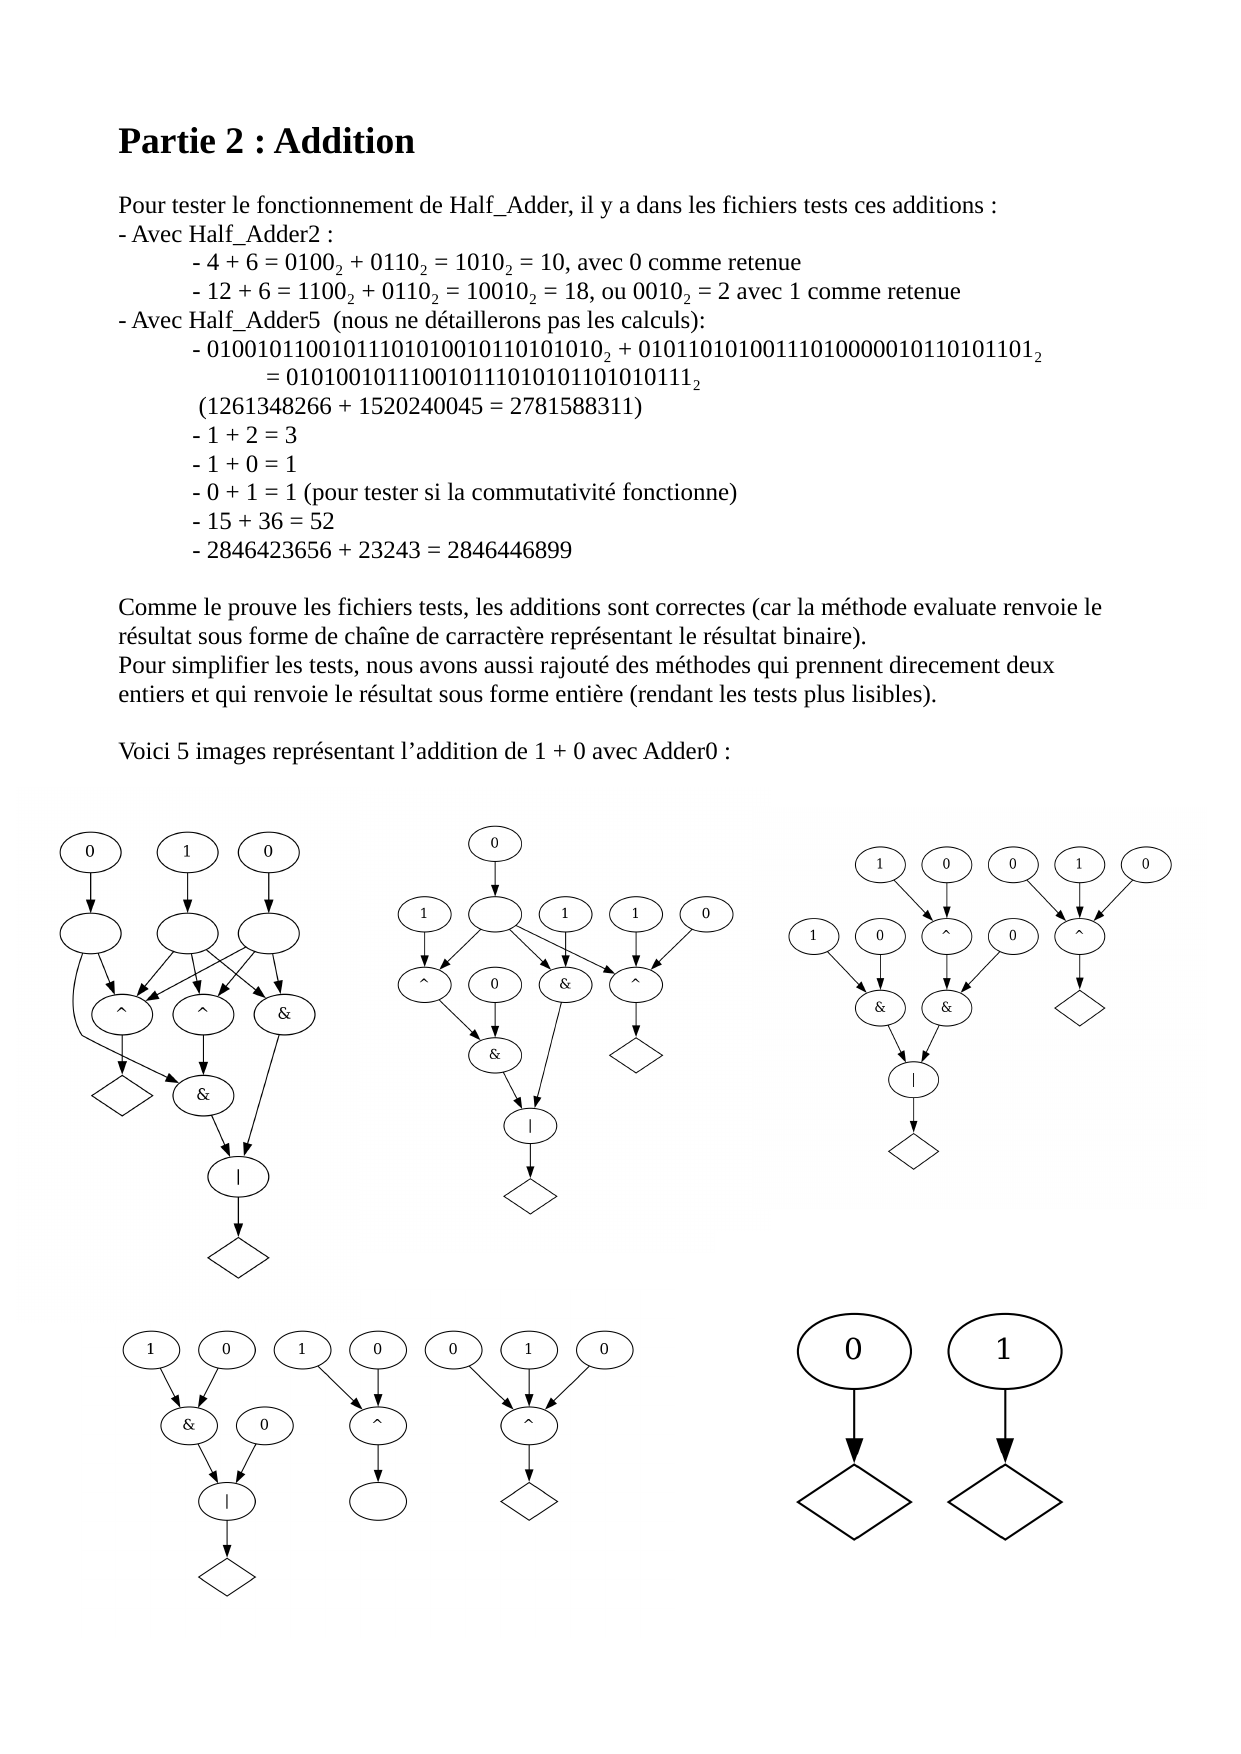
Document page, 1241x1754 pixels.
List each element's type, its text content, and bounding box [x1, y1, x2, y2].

text - 0 + 1 = 1 (pour tester si la commutativité fonctionne) [118, 477, 1122, 506]
text - 1 + 0 = 1 [118, 449, 1122, 477]
text - 1 + 2 = 3 [118, 420, 1122, 449]
text - Avec Half_Adder2 : [118, 219, 1122, 247]
text Voici 5 images représentant l’addition de 1 + 0 avec Adder0 : [118, 736, 1122, 765]
text - Avec Half_Adder5 (nous ne détaillerons pas les calculs): [118, 305, 1122, 334]
text - 4 + 6 = 0100₂ + 0110₂ = 1010₂ = 10, avec 0 comme retenue [118, 247, 1122, 276]
text - 12 + 6 = 1100₂ + 0110₂ = 10010₂ = 18, ou 0010₂ = 2 avec 1 comme retenue [118, 276, 1122, 305]
text = 010100101110010111010101101010111₂ [118, 362, 1122, 391]
text - 2846423656 + 23243 = 2846446899 [118, 535, 1122, 564]
text Pour tester le fonctionnement de Half_Adder, il y a dans les fichiers tests ces additions : [118, 190, 1122, 219]
text Comme le prouve les fichiers tests, les additions sont correctes (car la méthode evaluate renvoie le résultat sous forme de chaîne de carractère représentant le résultat binaire). [118, 592, 1122, 650]
picture [15, 787, 1208, 1638]
text Pour simplifier les tests, nous avons aussi rajouté des méthodes qui prennent direcement deux entiers et qui renvoie le résultat sous forme entière (rendant les tests plus lisibles). [118, 650, 1122, 707]
text Partie 2 : Addition [118, 118, 1122, 161]
text - 15 + 36 = 52 [118, 506, 1122, 535]
text (1261348266 + 1520240045 = 2781588311) [118, 391, 1122, 420]
text - 01001011001011101010010110101010₂ + 01011010100111010000010110101101₂ [118, 334, 1122, 362]
